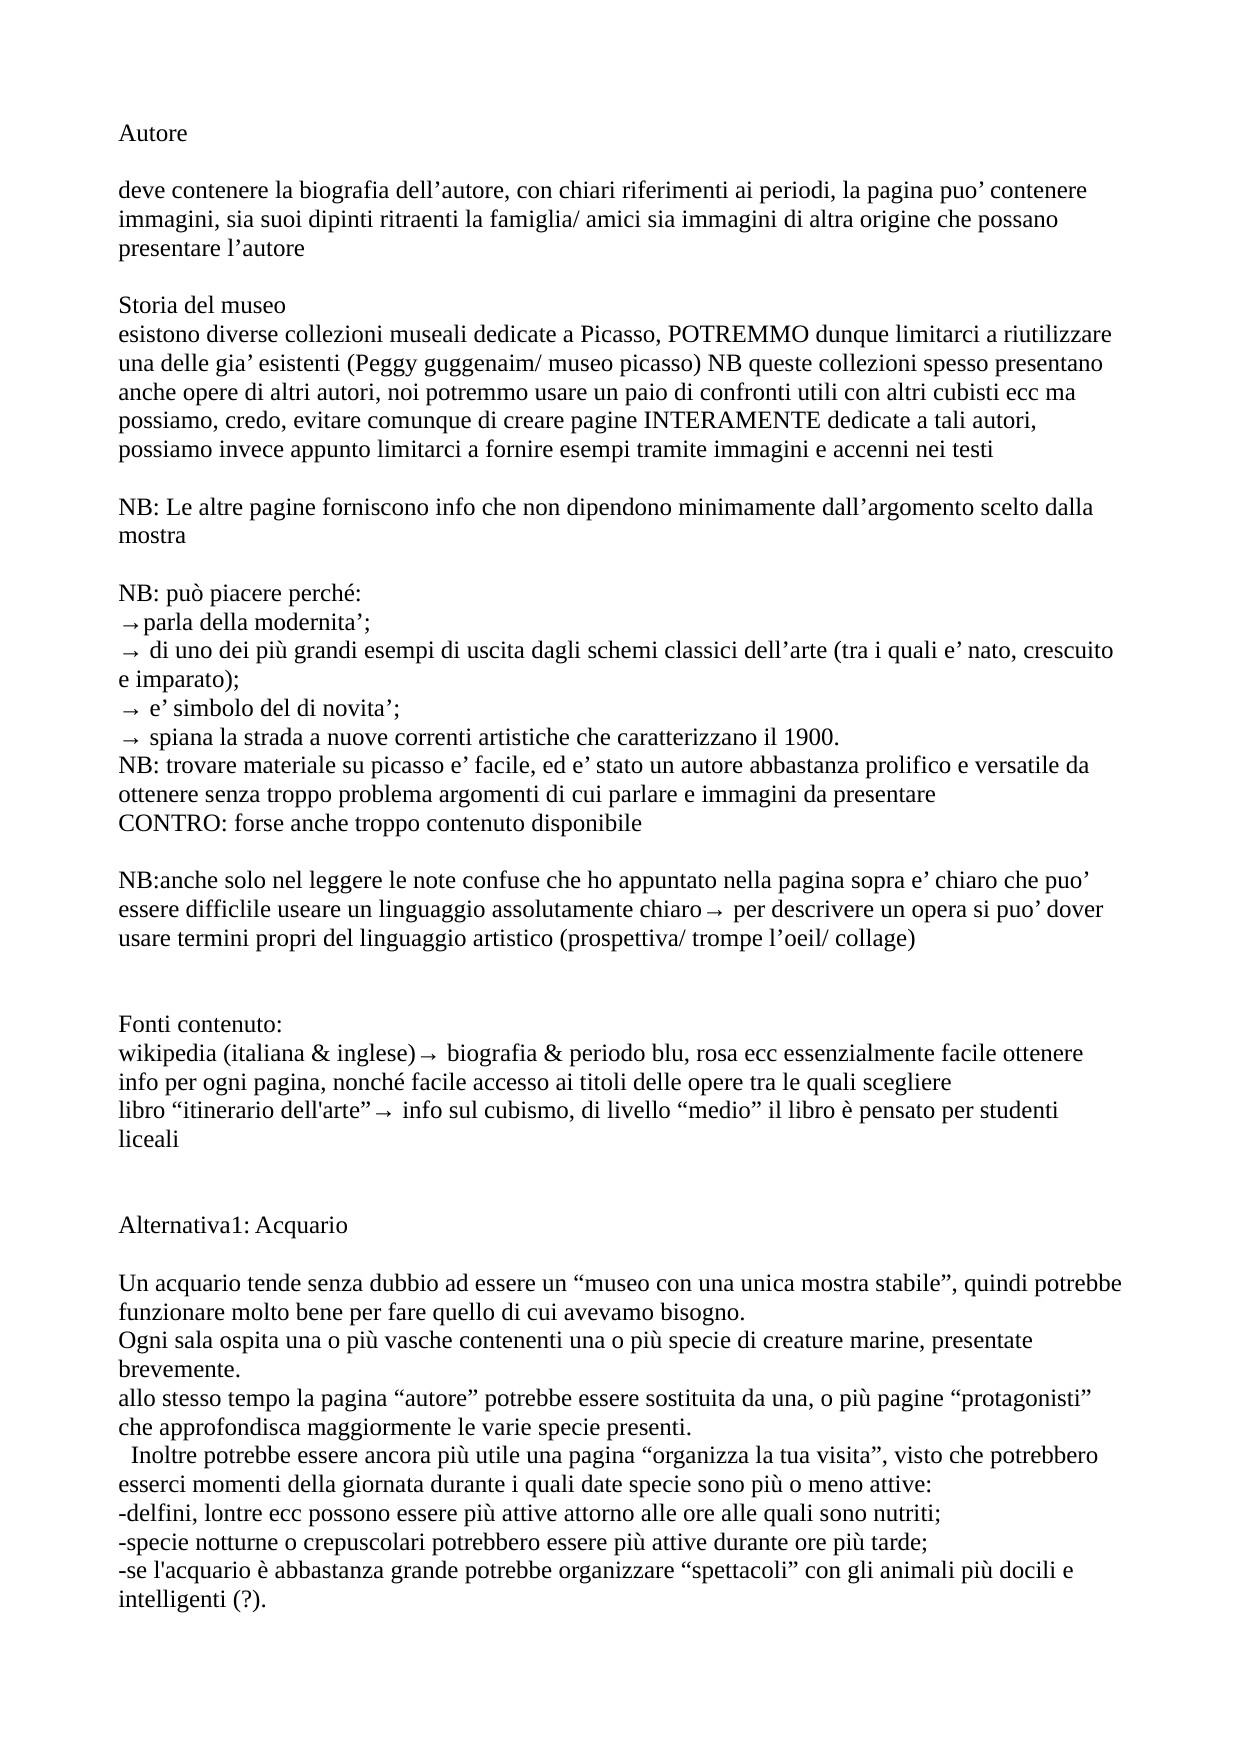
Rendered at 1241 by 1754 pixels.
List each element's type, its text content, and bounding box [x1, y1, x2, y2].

text -specie notturne o crepuscolari potrebbero essere più attive durante ore più tarde; [118, 1527, 1122, 1556]
text -delfini, lontre ecc possono essere più attive attorno alle ore alle quali sono nutriti; [118, 1498, 1122, 1527]
text allo stesso tempo la pagina “autore” potrebbe essere sostituita da una, o più pagine “protagonisti” che approfondisca maggiormente le varie specie presenti. [118, 1383, 1122, 1441]
text CONTRO: forse anche troppo contenuto disponibile [118, 808, 1122, 837]
text NB:anche solo nel leggere le note confuse che ho appuntato nella pagina sopra e’ chiaro che puo’ essere difficlile useare un linguaggio assolutamente chiaro→ per descrivere un opera si puo’ dover usare termini propri del linguaggio artistico (prospettiva/ trompe l’oeil/ collage) [118, 866, 1122, 952]
text Storia del museo [118, 291, 1122, 319]
text NB: può piacere perché: [118, 578, 1122, 607]
text →parla della modernita’; [118, 607, 1122, 636]
text libro “itinerario dell'arte”→ info sul cubismo, di livello “medio” il libro è pensato per studenti liceali [118, 1096, 1122, 1153]
text Autore [118, 118, 1122, 147]
text Inoltre potrebbe essere ancora più utile una pagina “organizza la tua visita”, visto che potrebbero esserci momenti della giornata durante i quali date specie sono più o meno attive: [118, 1441, 1122, 1498]
text Fonti contenuto: [118, 1009, 1122, 1038]
text NB: Le altre pagine forniscono info che non dipendono minimamente dall’argomento scelto dalla mostra [118, 492, 1122, 549]
text NB: trovare materiale su picasso e’ facile, ed e’ stato un autore abbastanza prolifico e versatile da ottenere senza troppo problema argomenti di cui parlare e immagini da presentare [118, 751, 1122, 808]
text → spiana la strada a nuove correnti artistiche che caratterizzano il 1900. [118, 722, 1122, 751]
text Alternativa1: Acquario [118, 1211, 1122, 1239]
text -se l'acquario è abbastanza grande potrebbe organizzare “spettacoli” con gli animali più docili e intelligenti (?). [118, 1556, 1122, 1613]
text esistono diverse collezioni museali dedicate a Picasso, POTREMMO dunque limitarci a riutilizzare una delle gia’ esistenti (Peggy guggenaim/ museo picasso) NB queste collezioni spesso presentano anche opere di altri autori, noi potremmo usare un paio di confronti utili con altri cubisti ecc ma possiamo, credo, evitare comunque di creare pagine INTERAMENTE dedicate a tali autori, possiamo invece appunto limitarci a fornire esempi tramite immagini e accenni nei testi [118, 319, 1122, 463]
text → e’ simbolo del di novita’; [118, 693, 1122, 722]
text wikipedia (italiana & inglese)→ biografia & periodo blu, rosa ecc essenzialmente facile ottenere info per ogni pagina, nonché facile accesso ai titoli delle opere tra le quali scegliere [118, 1038, 1122, 1096]
text Un acquario tende senza dubbio ad essere un “museo con una unica mostra stabile”, quindi potrebbe funzionare molto bene per fare quello di cui avevamo bisogno. [118, 1268, 1122, 1326]
text Ogni sala ospita una o più vasche contenenti una o più specie di creature marine, presentate brevemente. [118, 1326, 1122, 1383]
text → di uno dei più grandi esempi di uscita dagli schemi classici dell’arte (tra i quali e’ nato, crescuito e imparato); [118, 636, 1122, 693]
text deve contenere la biografia dell’autore, con chiari riferimenti ai periodi, la pagina puo’ contenere immagini, sia suoi dipinti ritraenti la famiglia/ amici sia immagini di altra origine che possano presentare l’autore [118, 176, 1122, 262]
